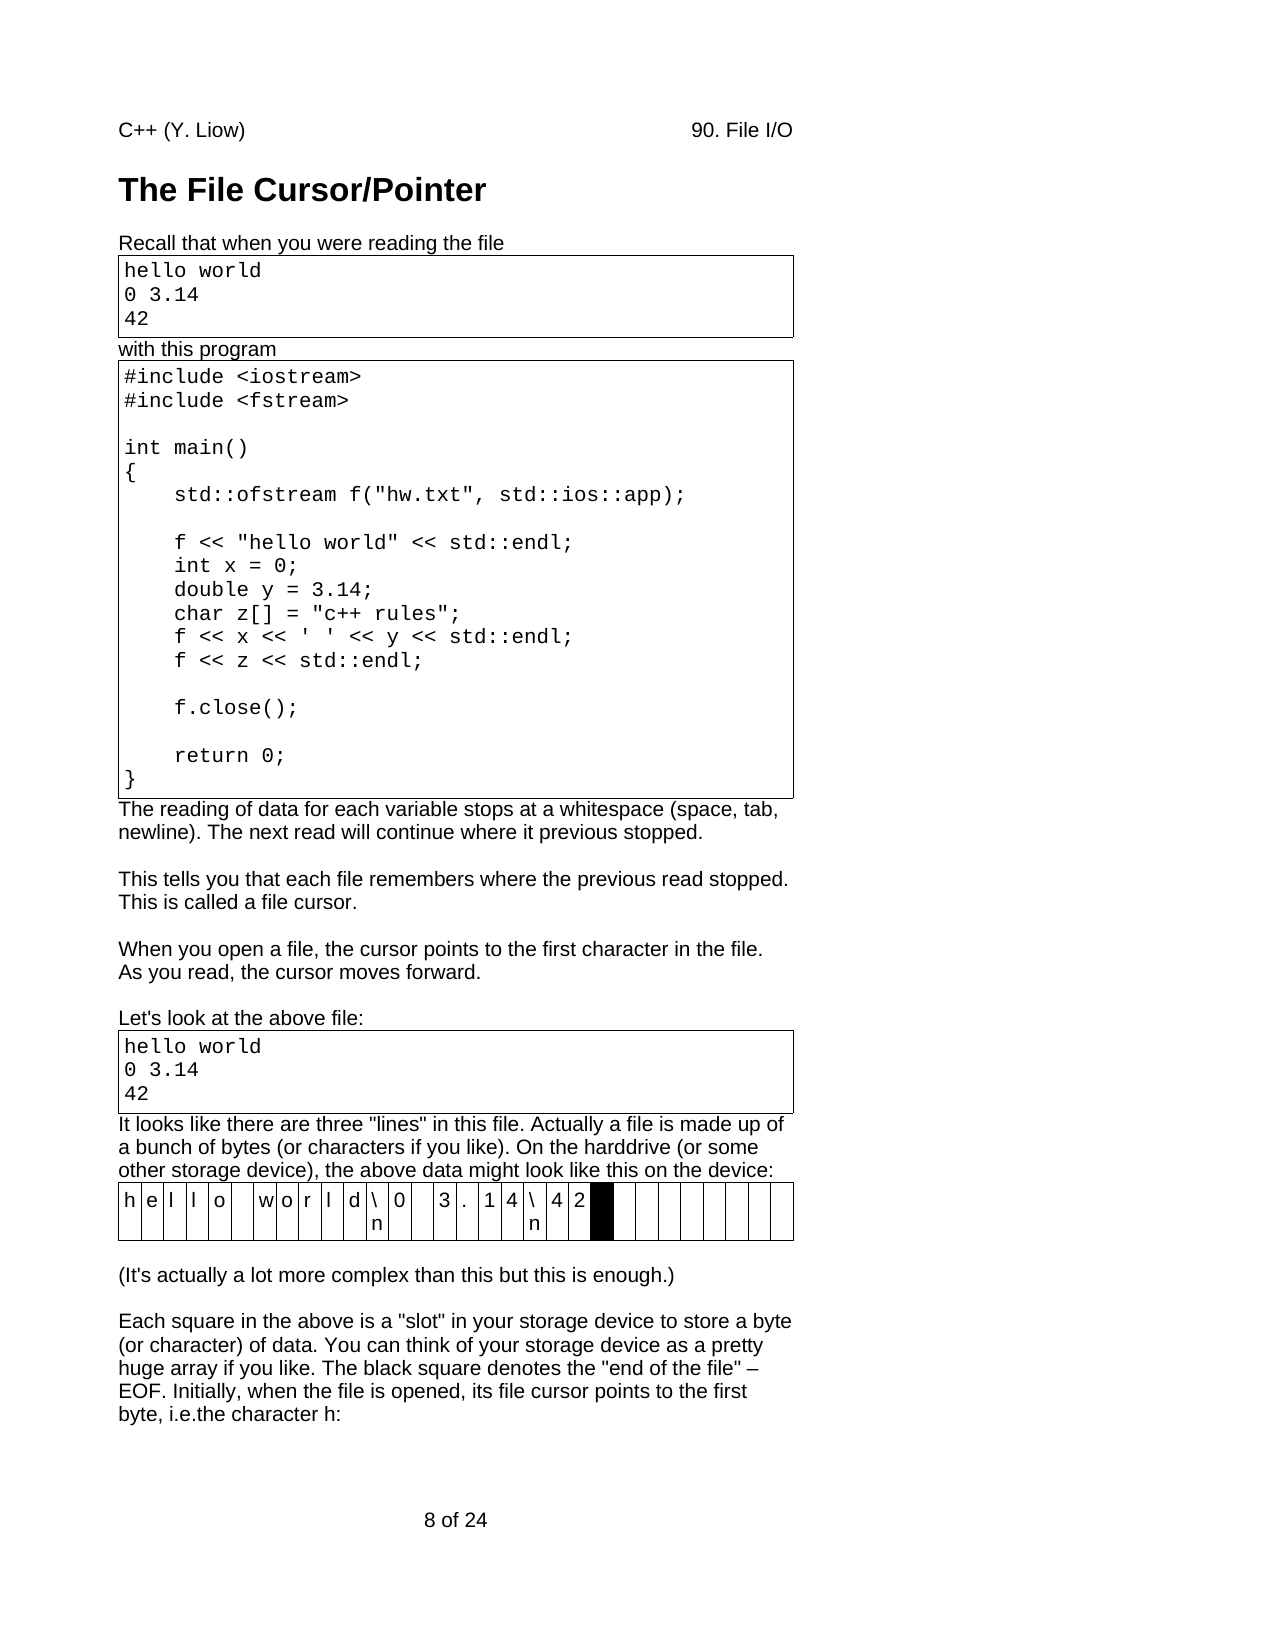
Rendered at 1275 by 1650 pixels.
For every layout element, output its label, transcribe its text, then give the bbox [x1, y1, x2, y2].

table_header l [187, 1183, 208, 1240]
table_header l [322, 1183, 343, 1240]
table_header [681, 1183, 703, 1240]
table_header w [254, 1183, 276, 1240]
table_header #include <iostream> #include <fstream> int main() { std::ofstream f("hw.txt", std::ios::app); f << "hello world" << std::endl; int x = 0; double y = 3.14; char z[] = "c++ rules"; f << x << ' ' << y << std::endl; f << z << std::endl; f.close(); return 0; } [119, 361, 793, 798]
table_header [636, 1183, 658, 1240]
text The reading of data for each variable stops at a whitespace (space, tab, newline). The next read will continue where it previous stopped. [118, 799, 793, 844]
table_header hello world 0 3.14 42 [119, 256, 793, 337]
table_header d [344, 1183, 366, 1240]
table_header hello world 0 3.14 42 [119, 1031, 793, 1112]
table_header [659, 1183, 680, 1240]
table_header o [277, 1183, 298, 1240]
table_header l [164, 1183, 186, 1240]
table_header [591, 1183, 613, 1240]
table_header o [209, 1183, 231, 1240]
text Let's look at the above file: [118, 1007, 793, 1030]
table_header 4 [547, 1183, 568, 1240]
table_header 0 [389, 1183, 411, 1240]
text The File Cursor/Pointer [118, 171, 793, 208]
text with this program [118, 338, 793, 360]
text When you open a file, the cursor points to the first character in the file. As you read, the cursor moves forward. [118, 937, 793, 983]
table_header e [142, 1183, 163, 1240]
text It looks like there are three "lines" in this file. Actually a file is made up of a bunch of bytes (or characters if you like). On the harddrive (or some other storage device), the above data might look like this on the device: [118, 1114, 793, 1182]
text Recall that when you were reading the file [118, 231, 793, 254]
text (It's actually a lot more complex than this but this is enough.) [118, 1264, 793, 1287]
table_header [412, 1183, 433, 1240]
table_header 1 [479, 1183, 501, 1240]
text This tells you that each file remembers where the previous read stopped. This is called a file cursor. [118, 867, 793, 914]
table_header 2 [569, 1183, 590, 1240]
text Each square in the above is a "slot" in your storage device to store a byte (or character) of data. You can think of your storage device as a pretty huge array if you like. The black square denotes the "end of the file" – EOF. Initially, when the file is opened, its file cursor points to the first byte, i.e.the character h: [118, 1310, 793, 1426]
table_header [614, 1183, 635, 1240]
table_header . [457, 1183, 478, 1240]
table_header [232, 1183, 253, 1240]
table_header [726, 1183, 748, 1240]
table_header r [299, 1183, 321, 1240]
table_header 3 [434, 1183, 456, 1240]
table_header 4 [502, 1183, 523, 1240]
table_header [771, 1183, 793, 1240]
table_header \n [524, 1183, 546, 1240]
table_header [749, 1183, 770, 1240]
table_header [704, 1183, 725, 1240]
table_header h [119, 1183, 141, 1240]
table_header \n [367, 1183, 388, 1240]
